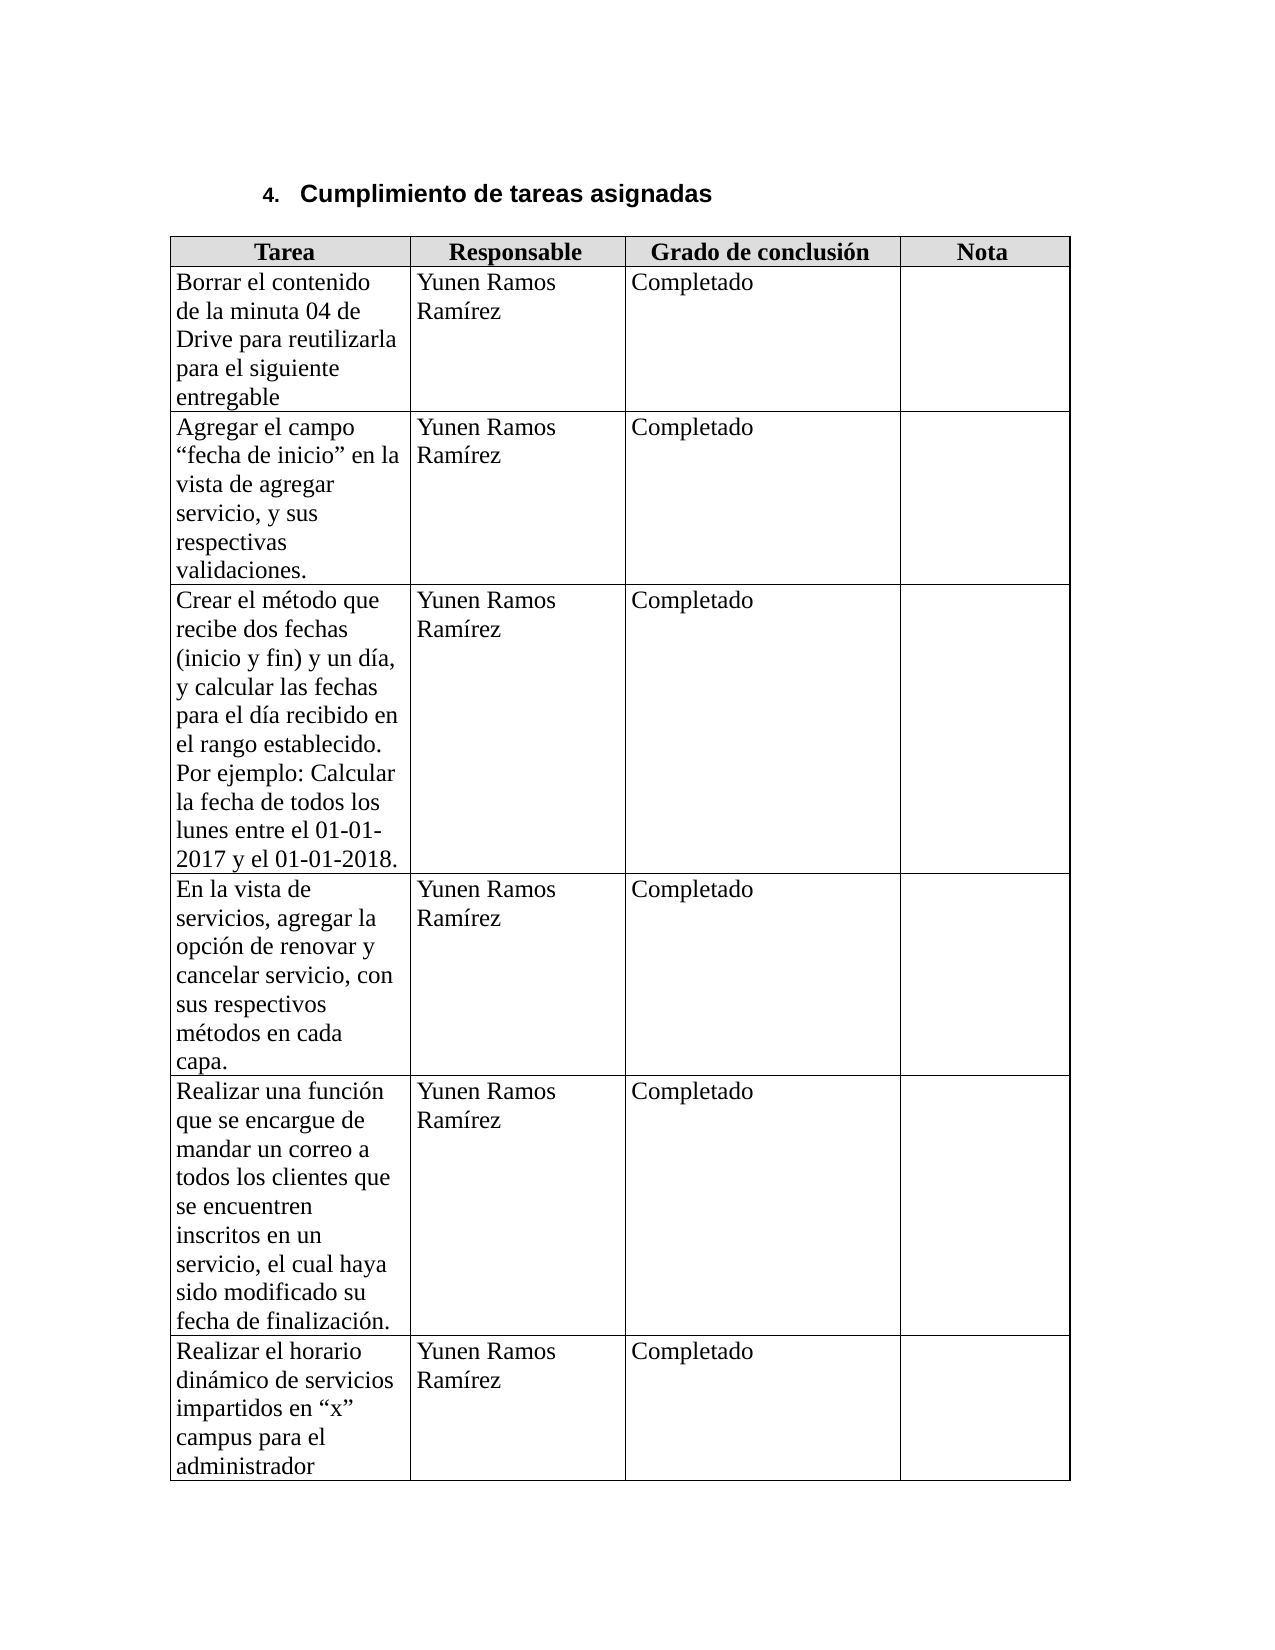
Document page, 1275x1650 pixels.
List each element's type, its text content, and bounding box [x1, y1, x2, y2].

table_cell Agregar el campo “fecha de inicio” en la vista de agregar servicio, y sus respectivas validaciones. [171, 412, 410, 584]
table_cell Yunen Ramos Ramírez [411, 1076, 625, 1335]
table_cell Yunen Ramos Ramírez [411, 585, 625, 873]
table_cell [901, 1076, 1069, 1335]
table_cell [901, 412, 1069, 584]
table_cell Yunen Ramos Ramírez [411, 874, 625, 1075]
table_header Tarea [171, 237, 410, 266]
list Cumplimiento de tareas asignadas [262, 179, 1087, 207]
table_header Nota [901, 237, 1069, 266]
table_cell Yunen Ramos Ramírez [411, 1336, 625, 1480]
table_cell Borrar el contenido de la minuta 04 de Drive para reutilizarla para el siguiente entregable [171, 267, 410, 411]
table_cell [901, 585, 1069, 873]
table_cell Completado [626, 1336, 900, 1480]
table_cell Completado [626, 412, 900, 584]
table_cell Realizar una función que se encargue de mandar un correo a todos los clientes que se encuentren inscritos en un servicio, el cual haya sido modificado su fecha de finalización. [171, 1076, 410, 1335]
table_cell Yunen Ramos Ramírez [411, 267, 625, 411]
table_cell [901, 874, 1069, 1075]
table_cell Completado [626, 267, 900, 411]
table_cell En la vista de servicios, agregar la opción de renovar y cancelar servicio, con sus respectivos métodos en cada capa. [171, 874, 410, 1075]
table_cell Completado [626, 585, 900, 873]
table_cell [901, 267, 1069, 411]
table_cell Crear el método que recibe dos fechas (inicio y fin) y un día, y calcular las fechas para el día recibido en el rango establecido. Por ejemplo: Calcular la fecha de todos los lunes entre el 01-01-2017 y el 01-01-2018. [171, 585, 410, 873]
table_cell Completado [626, 874, 900, 1075]
table_header Responsable [411, 237, 625, 266]
table_cell Yunen Ramos Ramírez [411, 412, 625, 584]
table_cell [901, 1336, 1069, 1480]
table_header Grado de conclusión [626, 237, 900, 266]
table_cell Realizar el horario dinámico de servicios impartidos en “x” campus para el administrador [171, 1336, 410, 1480]
table_cell Completado [626, 1076, 900, 1335]
